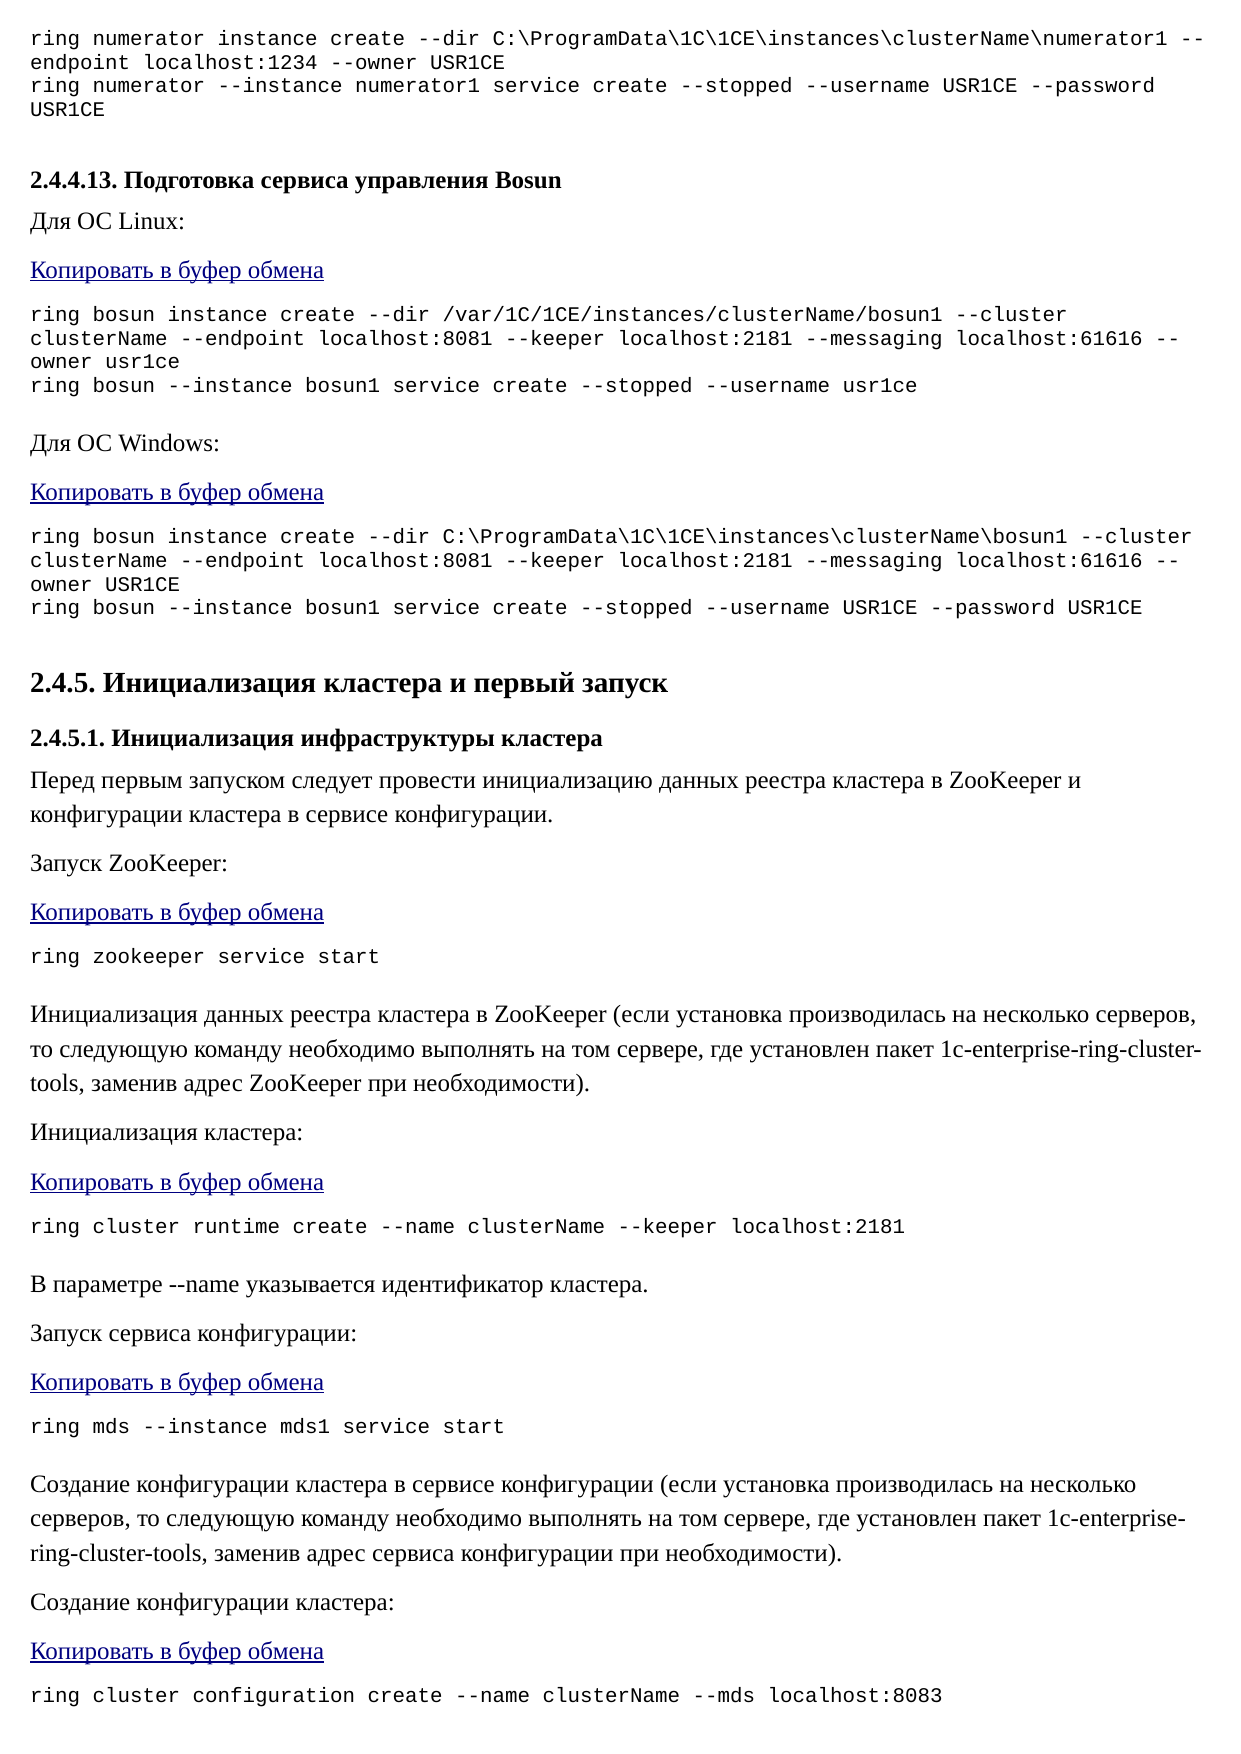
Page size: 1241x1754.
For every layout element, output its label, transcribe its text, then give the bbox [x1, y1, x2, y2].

text ring zookeeper service start [30, 946, 1211, 970]
text ring bosun instance create --dir /var/1C/1CE/instances/clusterName/bosun1 --cluster clusterName --endpoint localhost:8081 --keeper localhost:2181 --messaging localhost:61616 --owner usr1ce [30, 304, 1211, 375]
text Создание конфигурации кластера в сервисе конфигурации (если установка производилась на несколько серверов, то следующую команду необходимо выполнять на том сервере, где установлен пакет 1c-enterprise-ring-cluster-tools, заменив адрес сервиса конфигурации при необходимости). [30, 1469, 1211, 1567]
subtitle 2.4.4.13. Подготовка сервиса управления Bosun [30, 165, 1211, 193]
text ring bosun --instance bosun1 service create --stopped --username usr1ce [30, 375, 1211, 399]
text Инициализация данных реестра кластера в ZooKeeper (если установка производилась на несколько серверов, то следующую команду необходимо выполнять на том сервере, где установлен пакет 1c-enterprise-ring-cluster-tools, заменив адрес ZooKeeper при необходимости). [30, 999, 1211, 1097]
subtitle 2.4.5.1. Инициализация инфраструктуры кластера [30, 723, 1211, 752]
text Копировать в буфер обмена [30, 1636, 1211, 1665]
text Копировать в буфер обмена [30, 1367, 1211, 1396]
text Для ОС Windows: [30, 428, 1211, 457]
text Копировать в буфер обмена [30, 477, 1211, 506]
text Запуск сервиса конфигурации: [30, 1318, 1211, 1347]
text Копировать в буфер обмена [30, 897, 1211, 926]
subtitle 2.4.5. Инициализация кластера и первый запуск [30, 665, 1211, 698]
text ring cluster configuration create --name clusterName --mds localhost:8083 [30, 1685, 1211, 1709]
text Запуск ZooKeeper: [30, 848, 1211, 877]
text ring mds --instance mds1 service start [30, 1416, 1211, 1439]
text ring numerator --instance numerator1 service create --stopped --username USR1CE --password USR1CE [30, 75, 1211, 123]
text ring cluster runtime create --name clusterName --keeper localhost:2181 [30, 1216, 1211, 1239]
text В параметре --name указывается идентификатор кластера. [30, 1269, 1211, 1297]
text Инициализация кластера: [30, 1117, 1211, 1146]
text Копировать в буфер обмена [30, 1167, 1211, 1195]
text Создание конфигурации кластера: [30, 1587, 1211, 1616]
text Копировать в буфер обмена [30, 255, 1211, 284]
text Для ОС Linux: [30, 206, 1211, 235]
text ring bosun --instance bosun1 service create --stopped --username USR1CE --password USR1CE [30, 597, 1211, 621]
text Перед первым запуском следует провести инициализацию данных реестра кластера в ZooKeeper и конфигурации кластера в сервисе конфигурации. [30, 765, 1211, 828]
text ring bosun instance create --dir C:\ProgramData\1C\1CE\instances\clusterName\bosun1 --cluster clusterName --endpoint localhost:8081 --keeper localhost:2181 --messaging localhost:61616 --owner USR1CE [30, 526, 1211, 597]
text ring numerator instance create --dir C:\ProgramData\1C\1CE\instances\clusterName\numerator1 --endpoint localhost:1234 --owner USR1CE [30, 28, 1211, 75]
